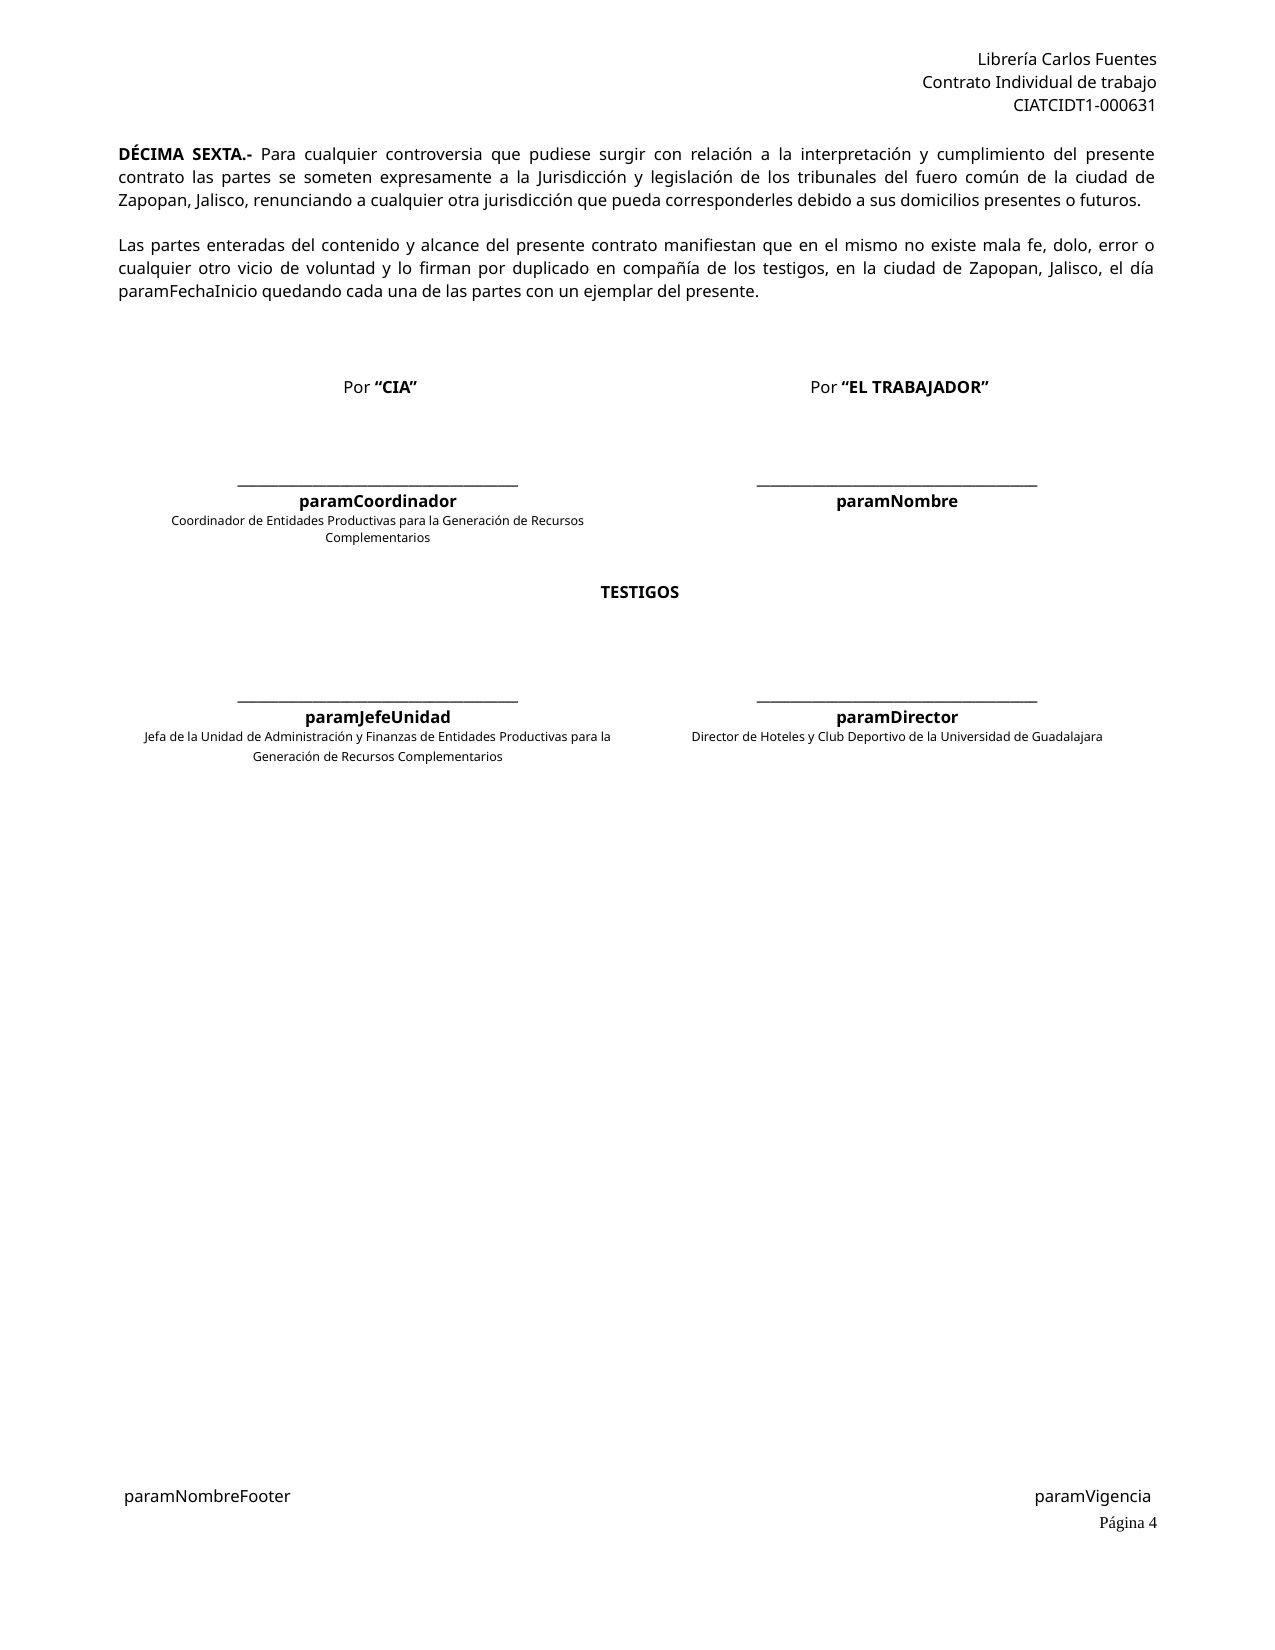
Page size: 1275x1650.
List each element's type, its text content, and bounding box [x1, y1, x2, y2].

table_cell TESTIGOS [118, 575, 1157, 609]
table_header Por “EL TRABAJADOR” _________________________________________ paramNombre [638, 370, 1157, 574]
text Las partes enteradas del contenido y alcance del presente contrato manifiestan que en el mismo no existe mala fe, dolo, error o cualquier otro vicio de voluntad y lo firman por duplicado en compañía de los testigos, en la ciudad de Zapopan, Jalisco, el día paramFechaInicio quedando cada una de las partes con un ejemplar del presente. [118, 234, 1157, 302]
table_cell _________________________________________ paramDirector Director de Hoteles y Club Deportivo de la Universidad de Guadalajara [638, 609, 1157, 773]
text DÉCIMA SEXTA.- Para cualquier controversia que pudiese surgir con relación a la interpretación y cumplimiento del presente contrato las partes se someten expresamente a la Jurisdicción y legislación de los tribunales del fuero común de la ciudad de Zapopan, Jalisco, renunciando a cualquier otra jurisdicción que pueda corresponderles debido a sus domicilios presentes o futuros. [118, 143, 1157, 211]
table_cell _________________________________________ paramJefeUnidad Jefa de la Unidad de Administración y Finanzas de Entidades Productivas para la Generación de Recursos Complementarios [118, 609, 637, 773]
table_header Por “CIA” _________________________________________ paramCoordinador Coordinador de Entidades Productivas para la Generación de Recursos Complementarios [118, 370, 637, 574]
